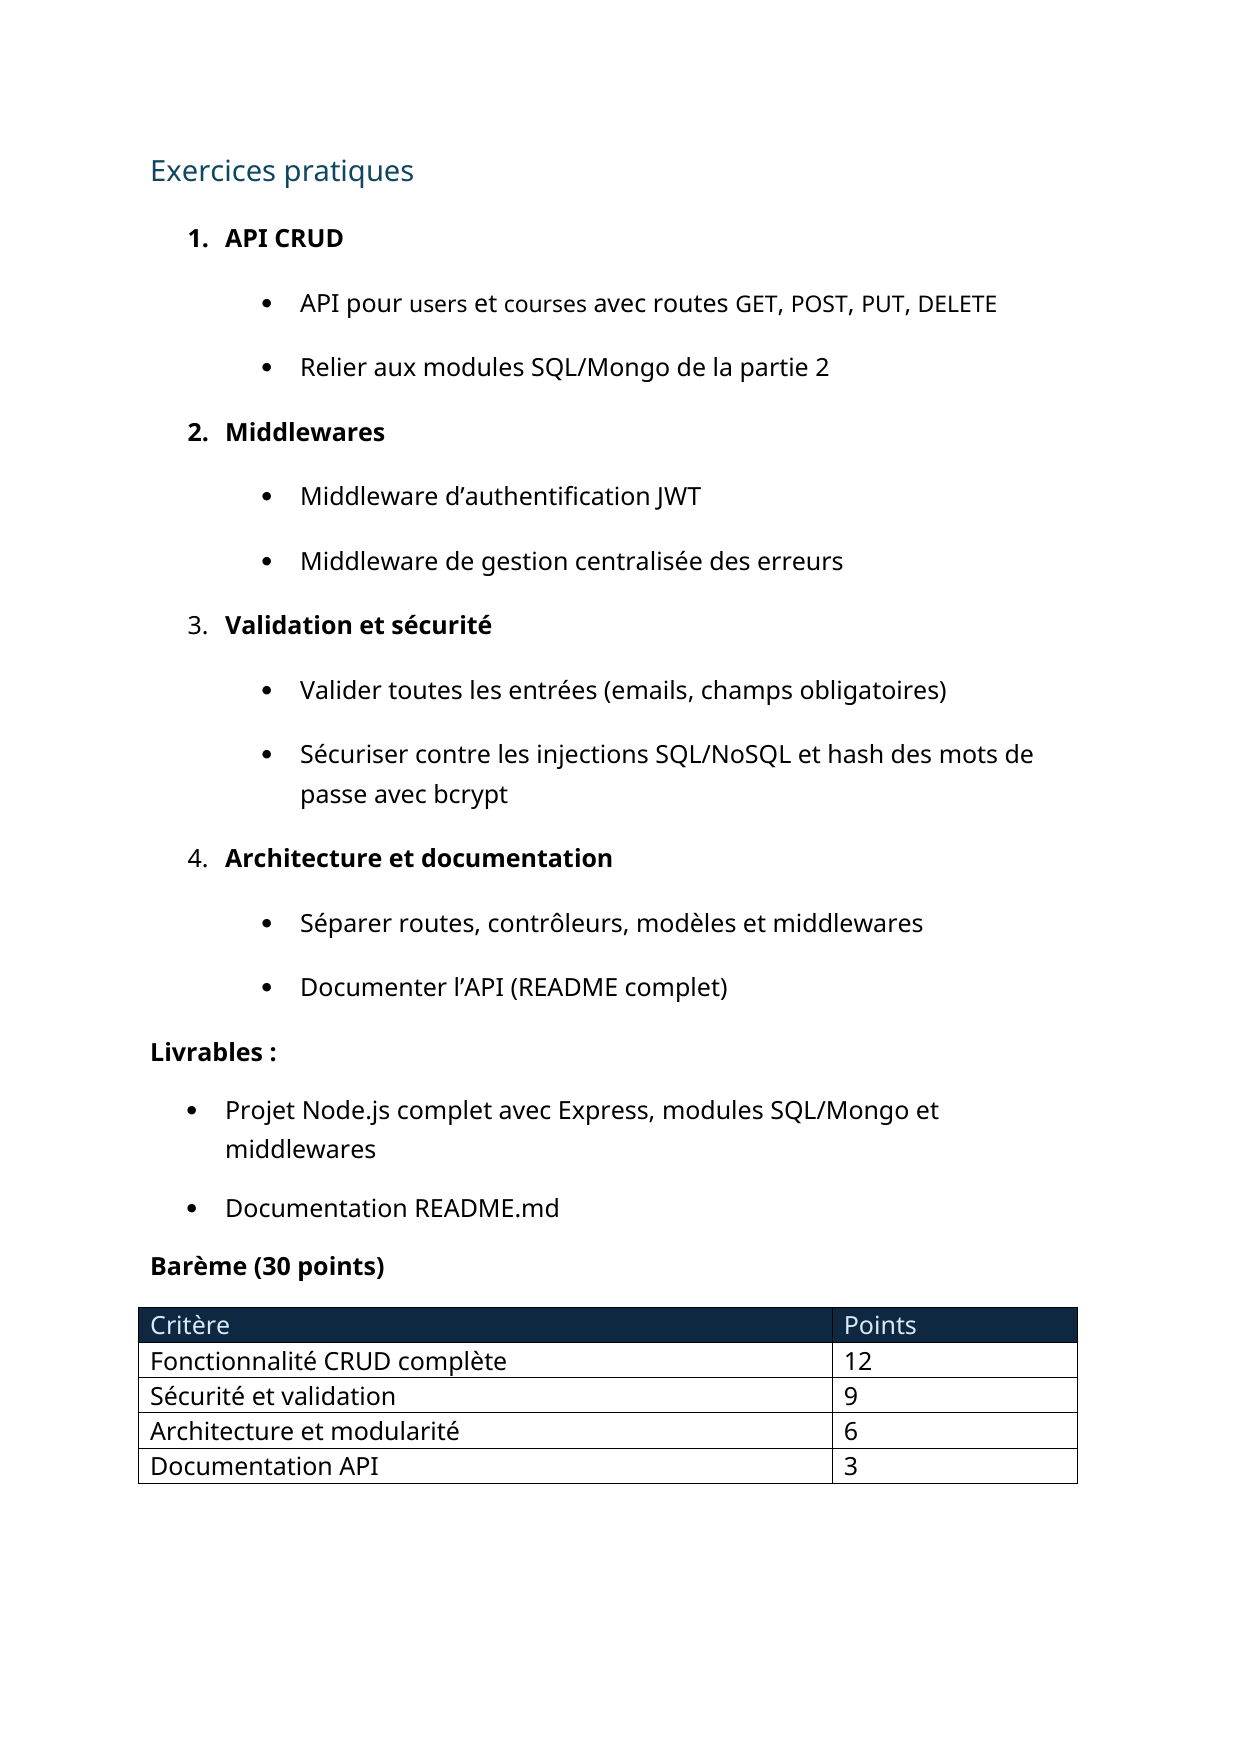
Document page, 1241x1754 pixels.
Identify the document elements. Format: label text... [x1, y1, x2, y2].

table_cell 12 [833, 1343, 1077, 1377]
table_cell Documentation API [139, 1449, 832, 1482]
list Middleware d’authentification JWT [262, 479, 1090, 513]
list API CRUD [187, 221, 1090, 255]
list API pour users et courses avec routes GET, POST, PUT, DELETE [262, 285, 1090, 319]
table_header Critère [139, 1308, 832, 1342]
list Sécuriser contre les injections SQL/NoSQL et hash des mots de passe avec bcrypt [262, 737, 1090, 810]
list Documentation README.md [187, 1190, 1090, 1224]
list Middleware de gestion centralisée des erreurs [262, 543, 1090, 577]
list Architecture et documentation [187, 841, 1090, 875]
table_cell Fonctionnalité CRUD complète [139, 1343, 832, 1377]
table_header Points [833, 1308, 1077, 1342]
subtitle Exercices pratiques [150, 150, 1090, 190]
list Projet Node.js complet avec Express, modules SQL/Mongo et middlewares [187, 1092, 1090, 1166]
text Livrables : [150, 1034, 1090, 1068]
list Validation et sécurité [187, 608, 1090, 642]
table_cell 9 [833, 1378, 1077, 1412]
list Middlewares [187, 414, 1090, 448]
text Barème (30 points) [150, 1249, 1090, 1283]
table_cell Architecture et modularité [139, 1413, 832, 1447]
table_cell 6 [833, 1413, 1077, 1447]
table_cell Sécurité et validation [139, 1378, 832, 1412]
list Relier aux modules SQL/Mongo de la partie 2 [262, 350, 1090, 384]
list Valider toutes les entrées (emails, champs obligatoires) [262, 672, 1090, 706]
table_cell 3 [833, 1449, 1077, 1482]
list Séparer routes, contrôleurs, modèles et middlewares [262, 905, 1090, 939]
list Documenter l’API (README complet) [262, 970, 1090, 1004]
